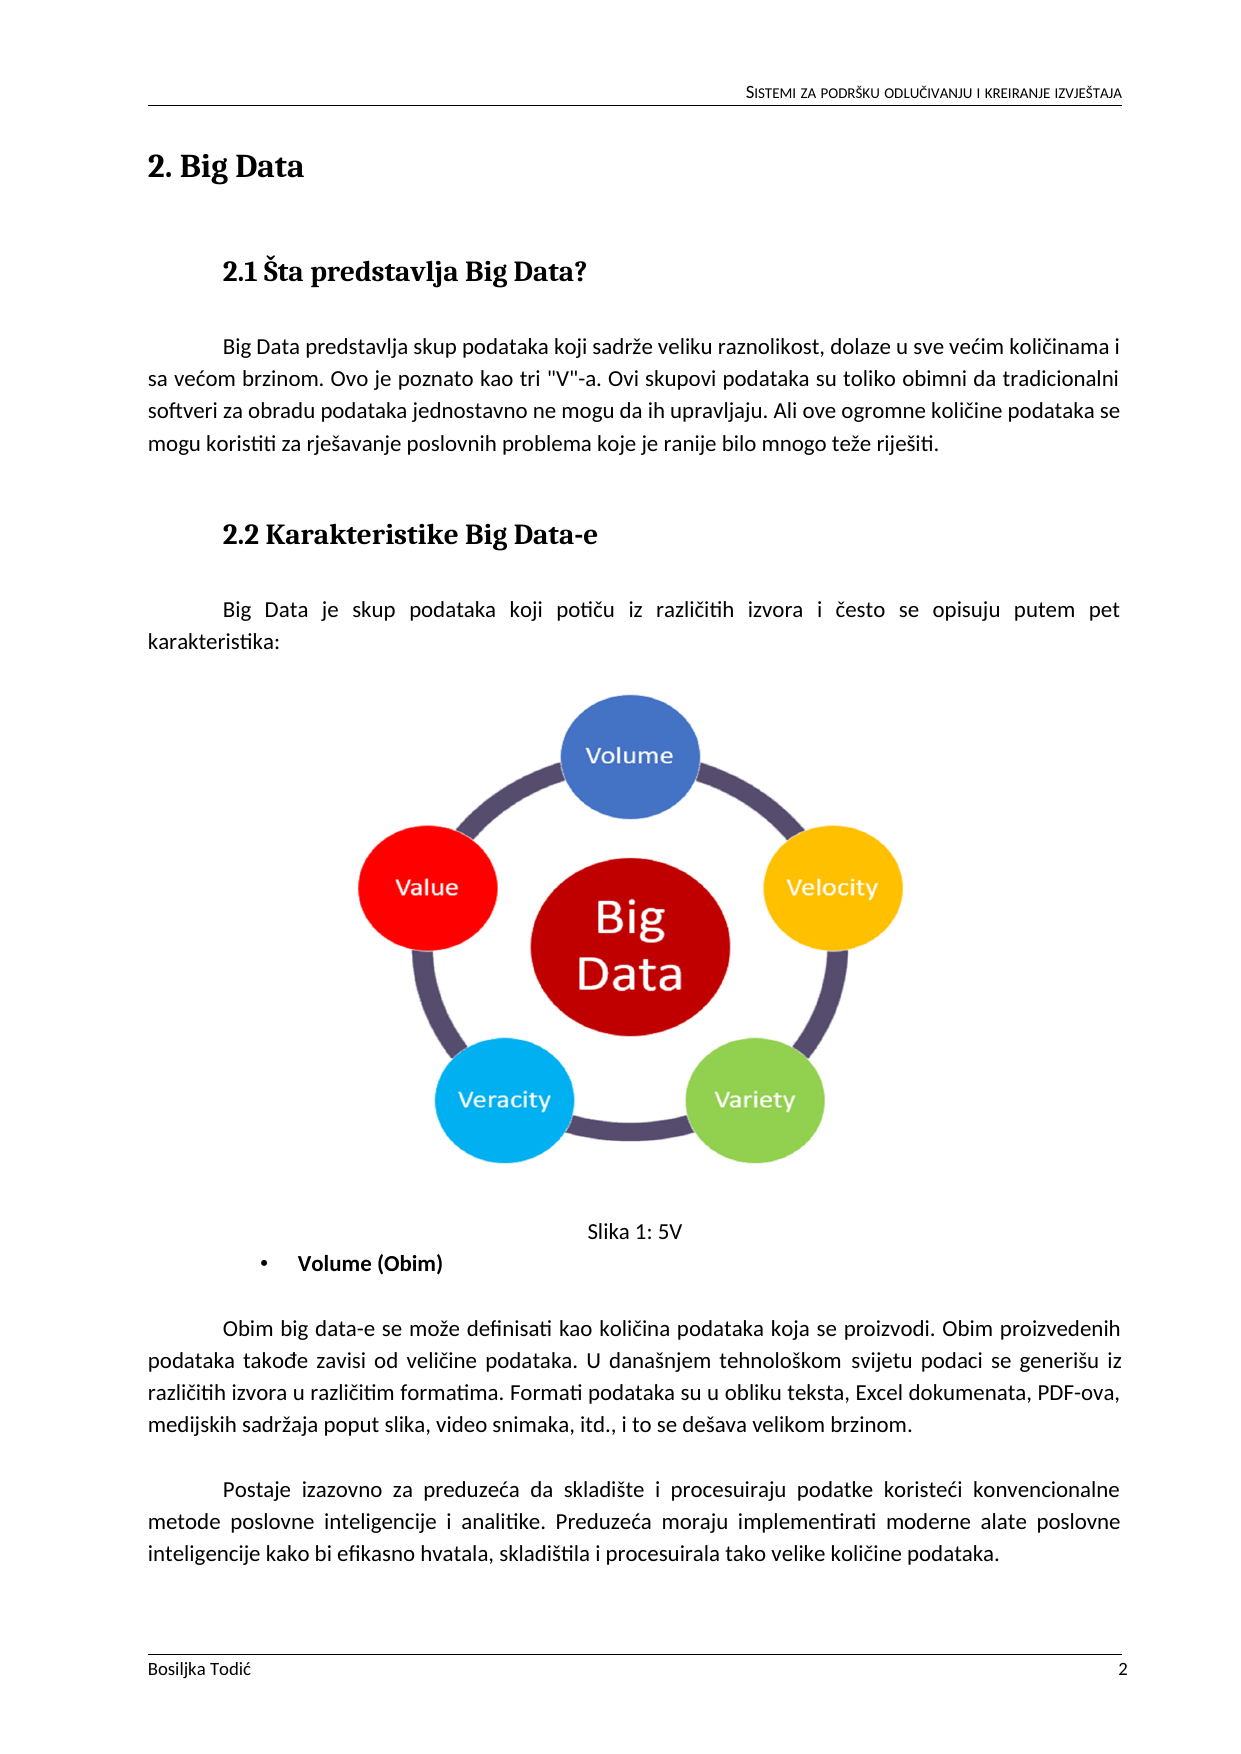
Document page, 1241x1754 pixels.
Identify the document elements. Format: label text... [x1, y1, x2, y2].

text Slika 1: 5V [148, 1217, 1122, 1245]
text Postaje izazovno za preduzeća da skladište i procesuiraju podatke koristeći konvencionalne metode poslovne inteligencije i analitike. Preduzeća moraju implementirati moderne alate poslovne inteligencije kako bi efikasno hvatala, skladištila i procesuirala tako velike količine podataka. [148, 1475, 1122, 1567]
text Big Data predstavlja skup podataka koji sadrže veliku raznolikost, dolaze u sve većim količinama i sa većom brzinom. Ovo je poznato kao tri "V"-a. Ovi skupovi podataka su toliko obimni da tradicionalni softveri za obradu podataka jednostavno ne mogu da ih upravljaju. Ali ove ogromne količine podataka se mogu koristiti za rješavanje poslovnih problema koje je ranije bilo mnogo teže riješiti. [148, 332, 1122, 457]
subtitle 2.2 Karakteristike Big Data-e [148, 518, 1122, 552]
subtitle 2. Big Data [148, 148, 1122, 186]
text Big Data je skup podataka koji potiču iz različitih izvora i često se opisuju putem pet karakteristika: [148, 595, 1122, 655]
text Obim big data-e se može definisati kao količina podataka koja se proizvodi. Obim proizvedenih podataka takođe zavisi od veličine podataka. U današnjem tehnološkom svijetu podaci se generišu iz različitih izvora u različitim formatima. Formati podataka su u obliku teksta, Excel dokumenata, PDF-ova, medijskih sadržaja poput slika, video snimaka, itd., i to se dešava velikom brzinom. [148, 1314, 1122, 1438]
picture [327, 671, 914, 1182]
list Volume (Obim) [260, 1249, 1122, 1278]
subtitle 2.1 Šta predstavlja Big Data? [148, 255, 1122, 289]
